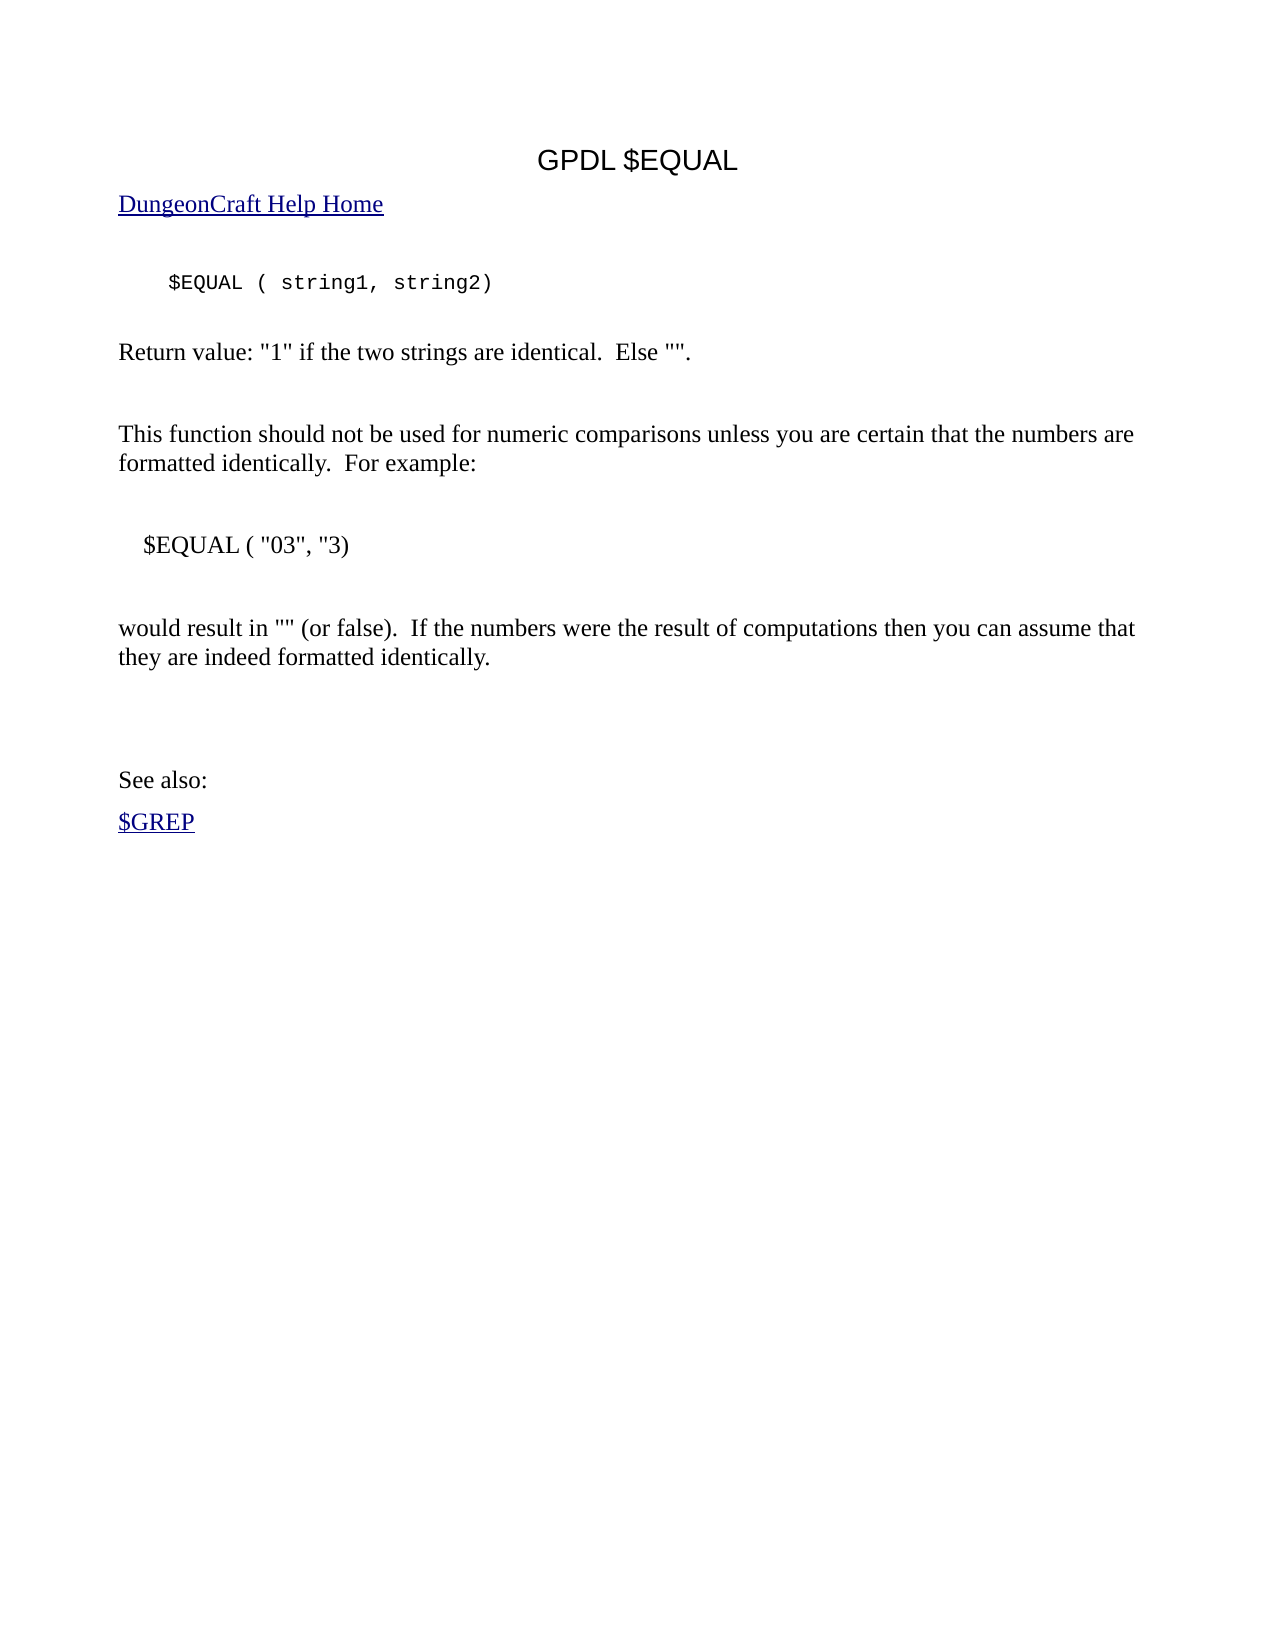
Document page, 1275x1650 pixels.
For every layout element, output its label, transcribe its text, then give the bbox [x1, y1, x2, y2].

subtitle GPDL $EQUAL [118, 143, 1157, 177]
text $EQUAL ( string1, string2) [118, 272, 1157, 295]
text $EQUAL ( "03", "3) [118, 530, 1157, 559]
text DungeonCraft Help Home [118, 189, 1157, 218]
text This function should not be used for numeric comparisons unless you are certain that the numbers are formatted identically. For example: [118, 419, 1157, 477]
text Return value: "1" if the two strings are identical. Else "". [118, 337, 1157, 365]
text $GREP [118, 807, 1157, 835]
text would result in "" (or false). If the numbers were the result of computations then you can assume that they are indeed formatted identically. [118, 613, 1157, 670]
text See also: [118, 765, 1157, 794]
